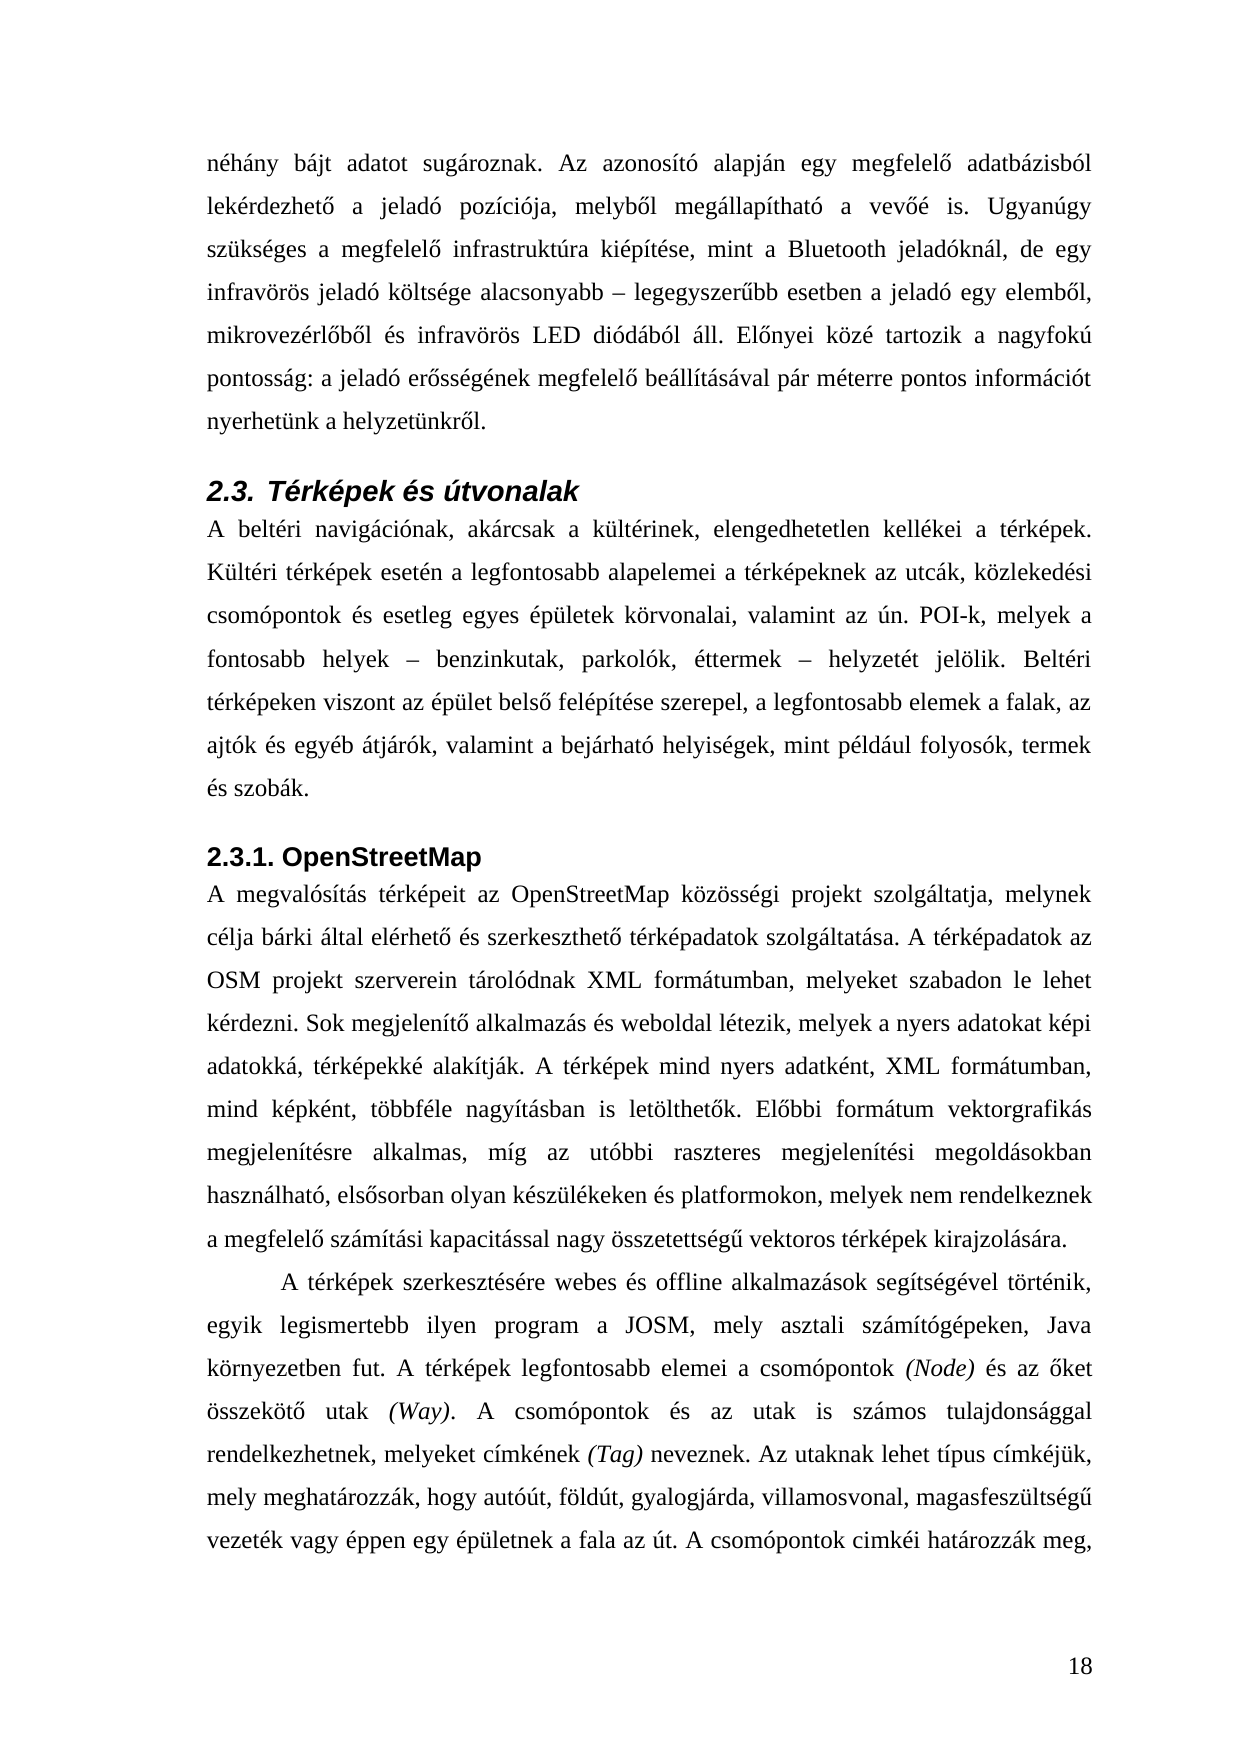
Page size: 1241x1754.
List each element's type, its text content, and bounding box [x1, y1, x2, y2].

subtitle Térképek és útvonalak [207, 474, 1093, 508]
text A megvalósítás térképeit az OpenStreetMap közösségi projekt szolgáltatja, melynek célja bárki által elérhető és szerkeszthető térképadatok szolgáltatása. A térképadatok az OSM projekt szerverein tárolódnak XML formátumban, melyeket szabadon le lehet kérdezni. Sok megjelenítő alkalmazás és weboldal létezik, melyek a nyers adatokat képi adatokká, térképekké alakítják. A térképek mind nyers adatként, XML formátumban, mind képként, többféle nagyításban is letölthetők. Előbbi formátum vektorgrafikás megjelenítésre alkalmas, míg az utóbbi raszteres megjelenítési megoldásokban használható, elsősorban olyan készülékeken és platformokon, melyek nem rendelkeznek a megfelelő számítási kapacitással nagy összetettségű vektoros térképek kirajzolására. [207, 879, 1093, 1252]
text néhány bájt adatot sugároznak. Az azonosító alapján egy megfelelő adatbázisból lekérdezhető a jeladó pozíciója, melyből megállapítható a vevőé is. Ugyanúgy szükséges a megfelelő infrastruktúra kiépítése, mint a Bluetooth jeladóknál, de egy infravörös jeladó költsége alacsonyabb – legegyszerűbb esetben a jeladó egy elemből, mikrovezérlőből és infravörös LED diódából áll. Előnyei közé tartozik a nagyfokú pontosság: a jeladó erősségének megfelelő beállításával pár méterre pontos információt nyerhetünk a helyzetünkről. [207, 148, 1093, 435]
text A térképek szerkesztésére webes és offline alkalmazások segítségével történik, egyik legismertebb ilyen program a JOSM, mely asztali számítógépeken, Java környezetben fut. A térképek legfontosabb elemei a csomópontok (Node) és az őket összekötő utak (Way). A csomópontok és az utak is számos tulajdonsággal rendelkezhetnek, melyeket címkének (Tag) neveznek. Az utaknak lehet típus címkéjük, mely meghatározzák, hogy autóút, földút, gyalogjárda, villamosvonal, magasfeszültségű vezeték vagy éppen egy épületnek a fala az út. A csomópontok cimkéi határozzák meg, [207, 1267, 1093, 1554]
text A beltéri navigációnak, akárcsak a kültérinek, elengedhetetlen kellékei a térképek. Kültéri térképek esetén a legfontosabb alapelemei a térképeknek az utcák, közlekedési csomópontok és esetleg egyes épületek körvonalai, valamint az ún. POI-k, melyek a fontosabb helyek – benzinkutak, parkolók, éttermek – helyzetét jelölik. Beltéri térképeken viszont az épület belső felépítése szerepel, a legfontosabb elemek a falak, az ajtók és egyéb átjárók, valamint a bejárható helyiségek, mint például folyosók, termek és szobák. [207, 514, 1093, 802]
subtitle OpenStreetMap [207, 841, 1093, 872]
